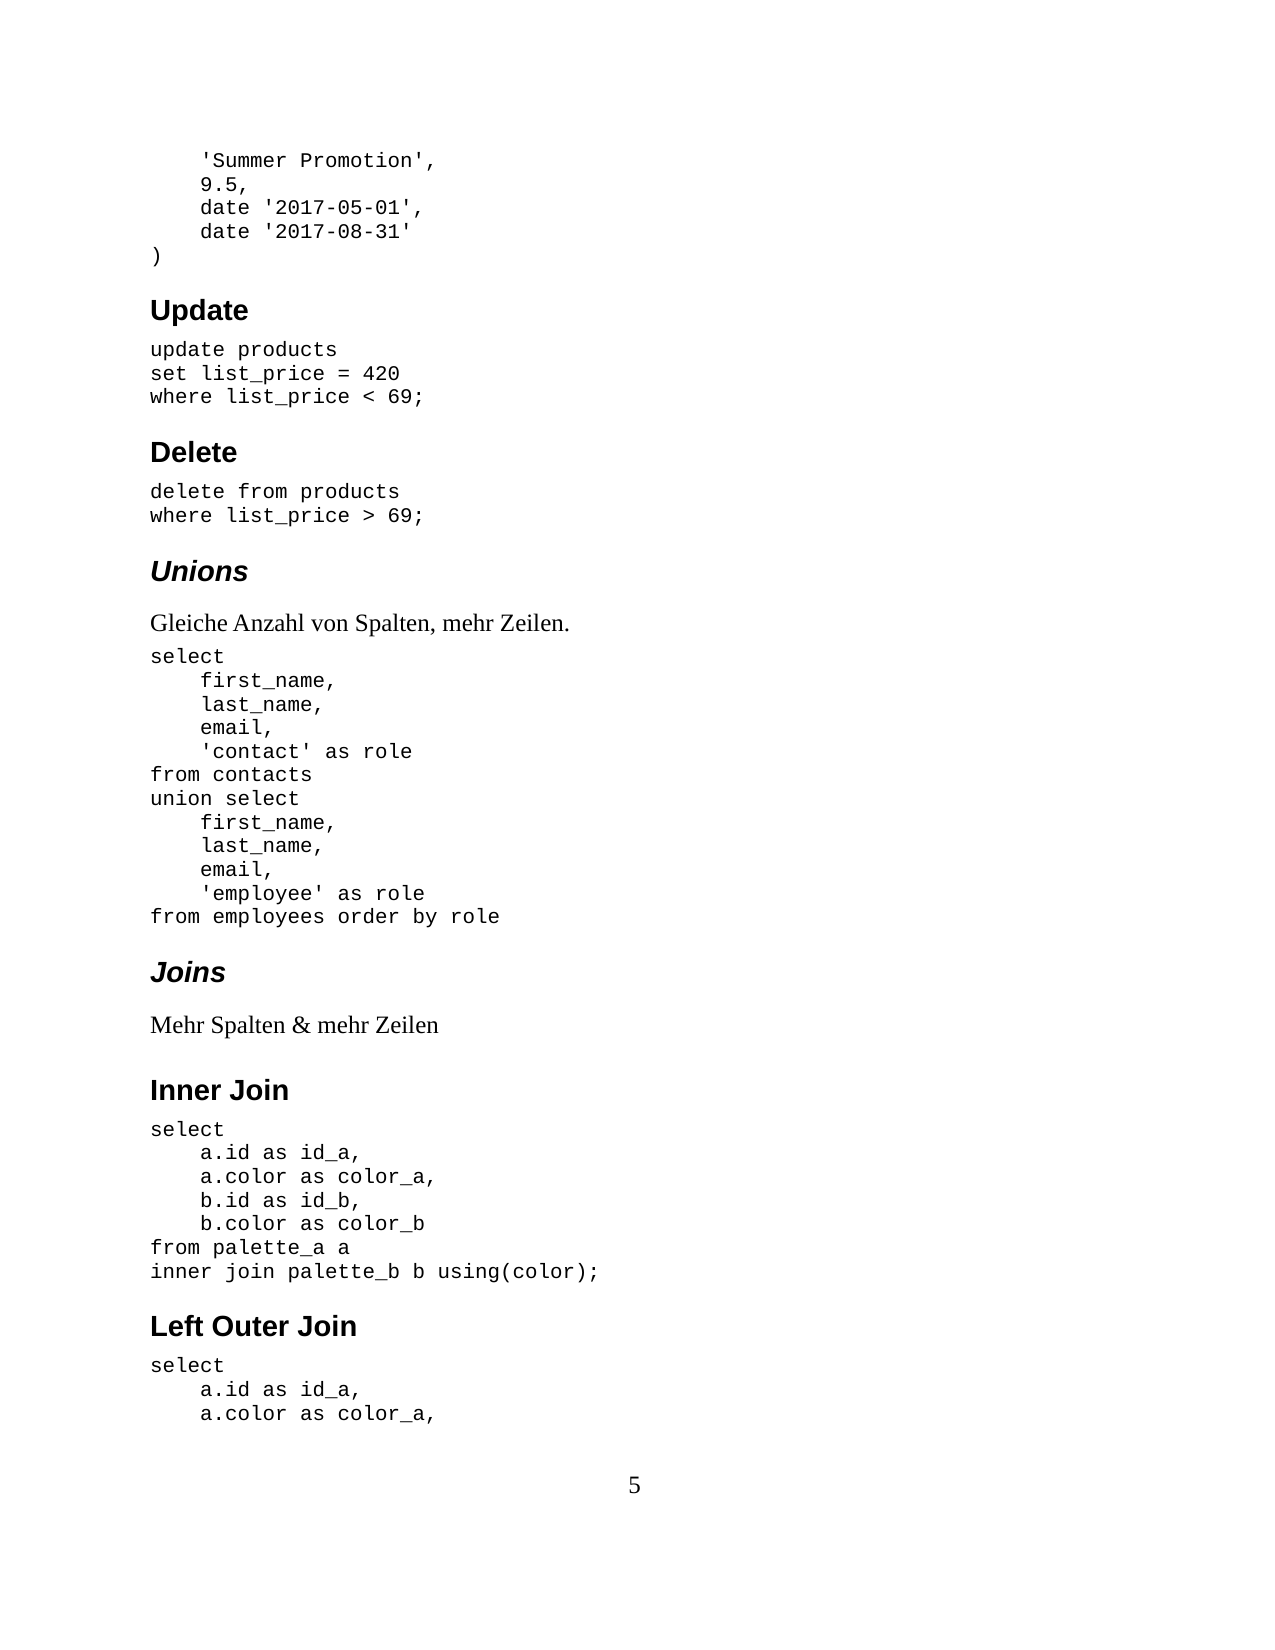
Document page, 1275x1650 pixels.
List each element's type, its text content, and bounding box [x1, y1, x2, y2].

text select [150, 646, 1125, 670]
text a.color as color_a, [150, 1166, 1125, 1190]
text Mehr Spalten & mehr Zeilen [150, 1010, 1125, 1039]
text a.color as color_a, [150, 1403, 1125, 1426]
text inner join palette_b b using(color); [150, 1261, 1125, 1284]
text set list_price = 420 [150, 363, 1125, 387]
text select [150, 1119, 1125, 1142]
text date '2017-08-31' [150, 221, 1125, 244]
subtitle Inner Join [150, 1073, 1125, 1106]
subtitle Update [150, 293, 1125, 327]
text 'contact' as role [150, 741, 1125, 764]
text last_name, [150, 835, 1125, 859]
text first_name, [150, 670, 1125, 693]
text email, [150, 717, 1125, 741]
text where list_price > 69; [150, 505, 1125, 528]
text select [150, 1355, 1125, 1379]
text update products [150, 339, 1125, 363]
text 'Summer Promotion', [150, 150, 1125, 174]
text b.color as color_b [150, 1213, 1125, 1237]
text from contacts [150, 764, 1125, 788]
subtitle Unions [150, 553, 1125, 587]
text first_name, [150, 812, 1125, 835]
text last_name, [150, 693, 1125, 717]
text union select [150, 788, 1125, 812]
subtitle Left Outer Join [150, 1309, 1125, 1343]
text a.id as id_a, [150, 1142, 1125, 1166]
subtitle Delete [150, 435, 1125, 469]
text where list_price < 69; [150, 387, 1125, 410]
text 9.5, [150, 174, 1125, 197]
text Gleiche Anzahl von Spalten, mehr Zeilen. [150, 608, 1125, 637]
text a.id as id_a, [150, 1379, 1125, 1403]
subtitle Joins [150, 955, 1125, 988]
text delete from products [150, 481, 1125, 505]
text ) [150, 244, 1125, 268]
text date '2017-05-01', [150, 197, 1125, 221]
text 'employee' as role [150, 883, 1125, 906]
text email, [150, 859, 1125, 883]
text b.id as id_b, [150, 1190, 1125, 1213]
text from palette_a a [150, 1237, 1125, 1261]
text from employees order by role [150, 906, 1125, 930]
